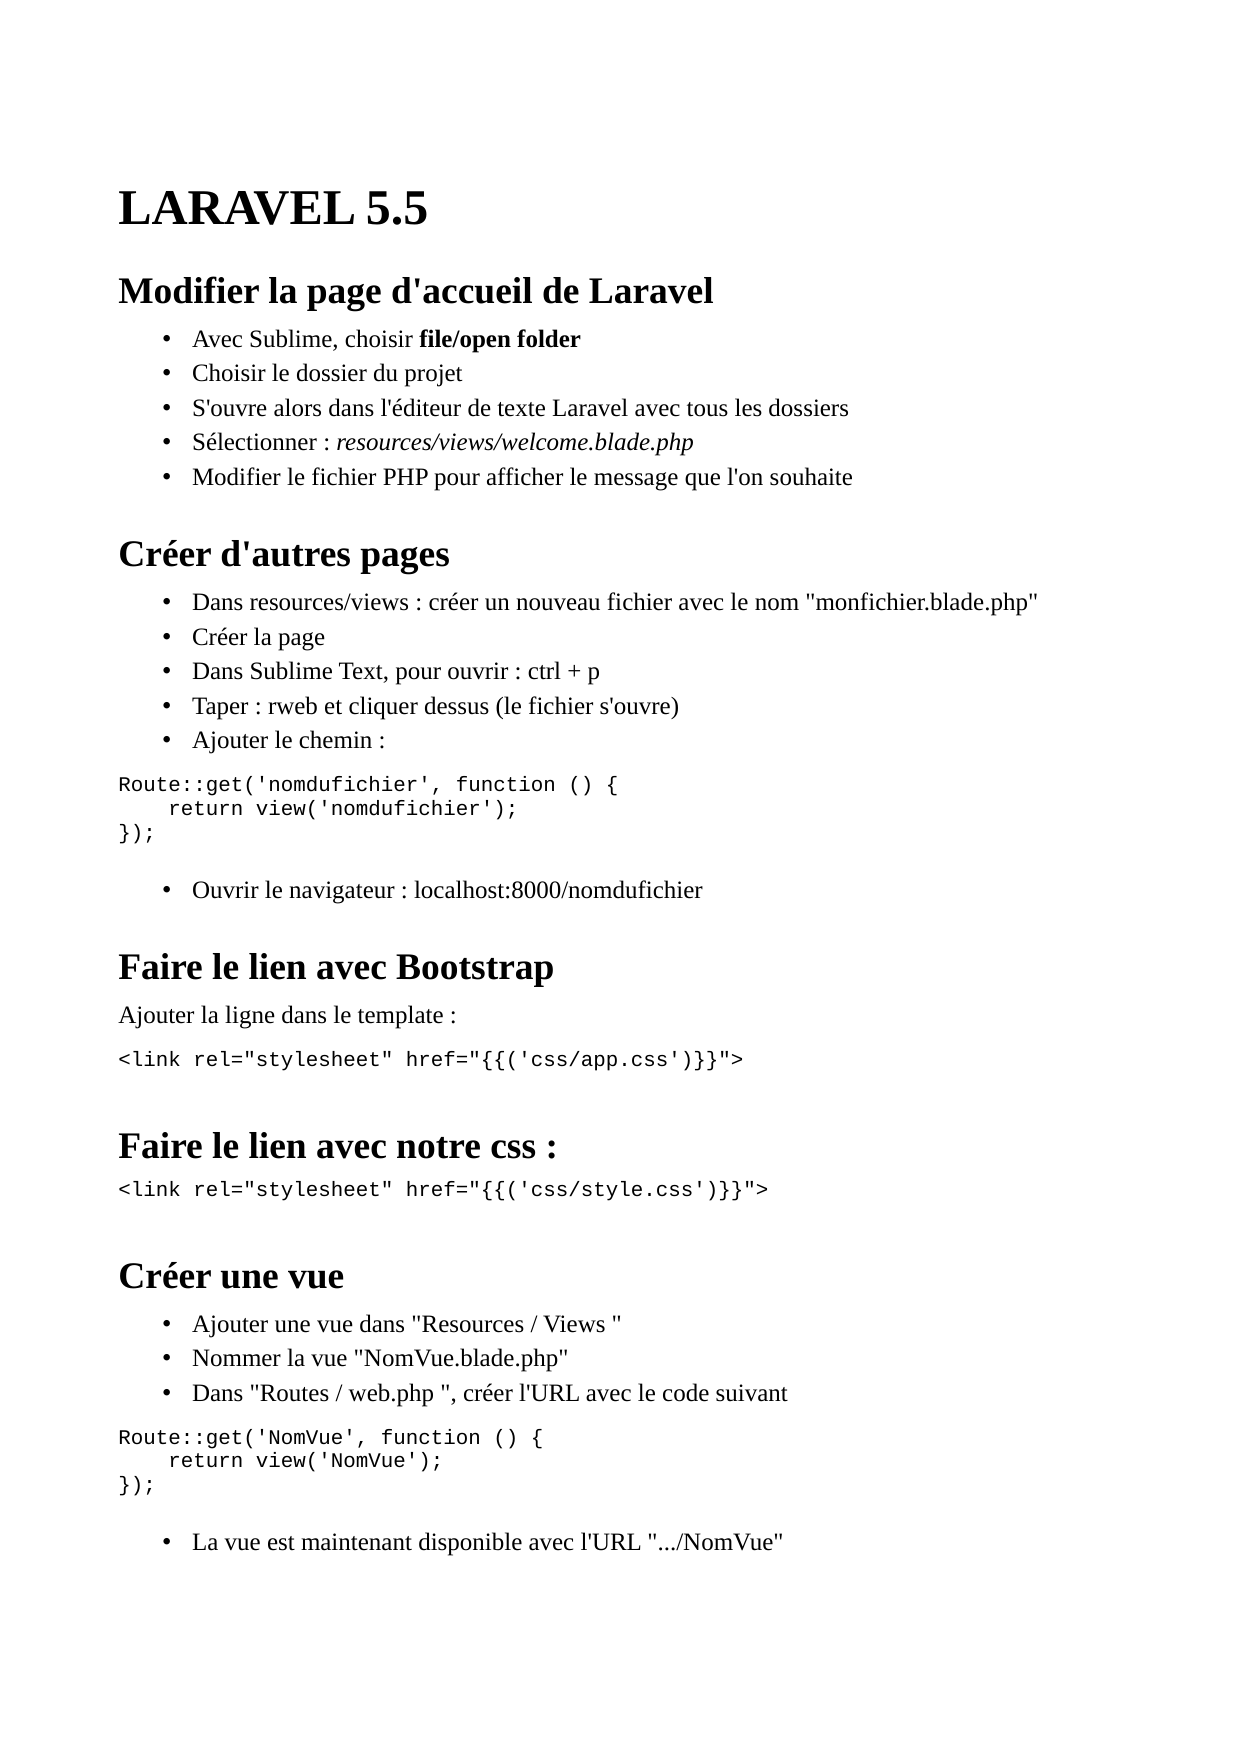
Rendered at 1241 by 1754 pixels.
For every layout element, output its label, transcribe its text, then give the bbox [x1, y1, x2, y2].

list La vue est maintenant disponible avec l'URL ".../NomVue" [162, 1527, 1122, 1556]
text }); [118, 822, 1122, 845]
subtitle LARAVEL 5.5 [118, 178, 1122, 235]
text return view('NomVue'); [118, 1450, 1122, 1474]
list Nommer la vue "NomVue.blade.php" [162, 1343, 1122, 1372]
list Créer la page [162, 622, 1122, 651]
text return view('nomdufichier'); [118, 798, 1122, 822]
text Route::get('NomVue', function () { [118, 1427, 1122, 1450]
list Dans "Routes / web.php ", créer l'URL avec le code suivant [162, 1378, 1122, 1406]
text <link rel="stylesheet" href="{{('css/app.css')}}"> [118, 1049, 1122, 1073]
text Ajouter la ligne dans le template : [118, 1000, 1122, 1029]
list Modifier le fichier PHP pour afficher le message que l'on souhaite [162, 462, 1122, 491]
list Sélectionner : resources/views/welcome.blade.php [162, 427, 1122, 456]
subtitle Modifier la page d'accueil de Laravel [118, 268, 1122, 312]
subtitle Faire le lien avec Bootstrap [118, 945, 1122, 988]
list Dans Sublime Text, pour ouvrir : ctrl + p [162, 656, 1122, 685]
list Avec Sublime, choisir file/open folder [162, 324, 1122, 353]
text <link rel="stylesheet" href="{{('css/style.css')}}"> [118, 1179, 1122, 1203]
text }); [118, 1474, 1122, 1498]
subtitle Faire le lien avec notre css : [118, 1123, 1122, 1167]
subtitle Créer une vue [118, 1253, 1122, 1296]
list Ajouter le chemin : [162, 725, 1122, 754]
subtitle Créer d'autres pages [118, 532, 1122, 575]
list Taper : rweb et cliquer dessus (le fichier s'ouvre) [162, 691, 1122, 720]
list Choisir le dossier du projet [162, 358, 1122, 387]
list Ajouter une vue dans "Resources / Views " [162, 1309, 1122, 1337]
text Route::get('nomdufichier', function () { [118, 774, 1122, 798]
list S'ouvre alors dans l'éditeur de texte Laravel avec tous les dossiers [162, 393, 1122, 422]
list Ouvrir le navigateur : localhost:8000/nomdufichier [162, 875, 1122, 904]
list Dans resources/views : créer un nouveau fichier avec le nom "monfichier.blade.php" [162, 587, 1122, 616]
